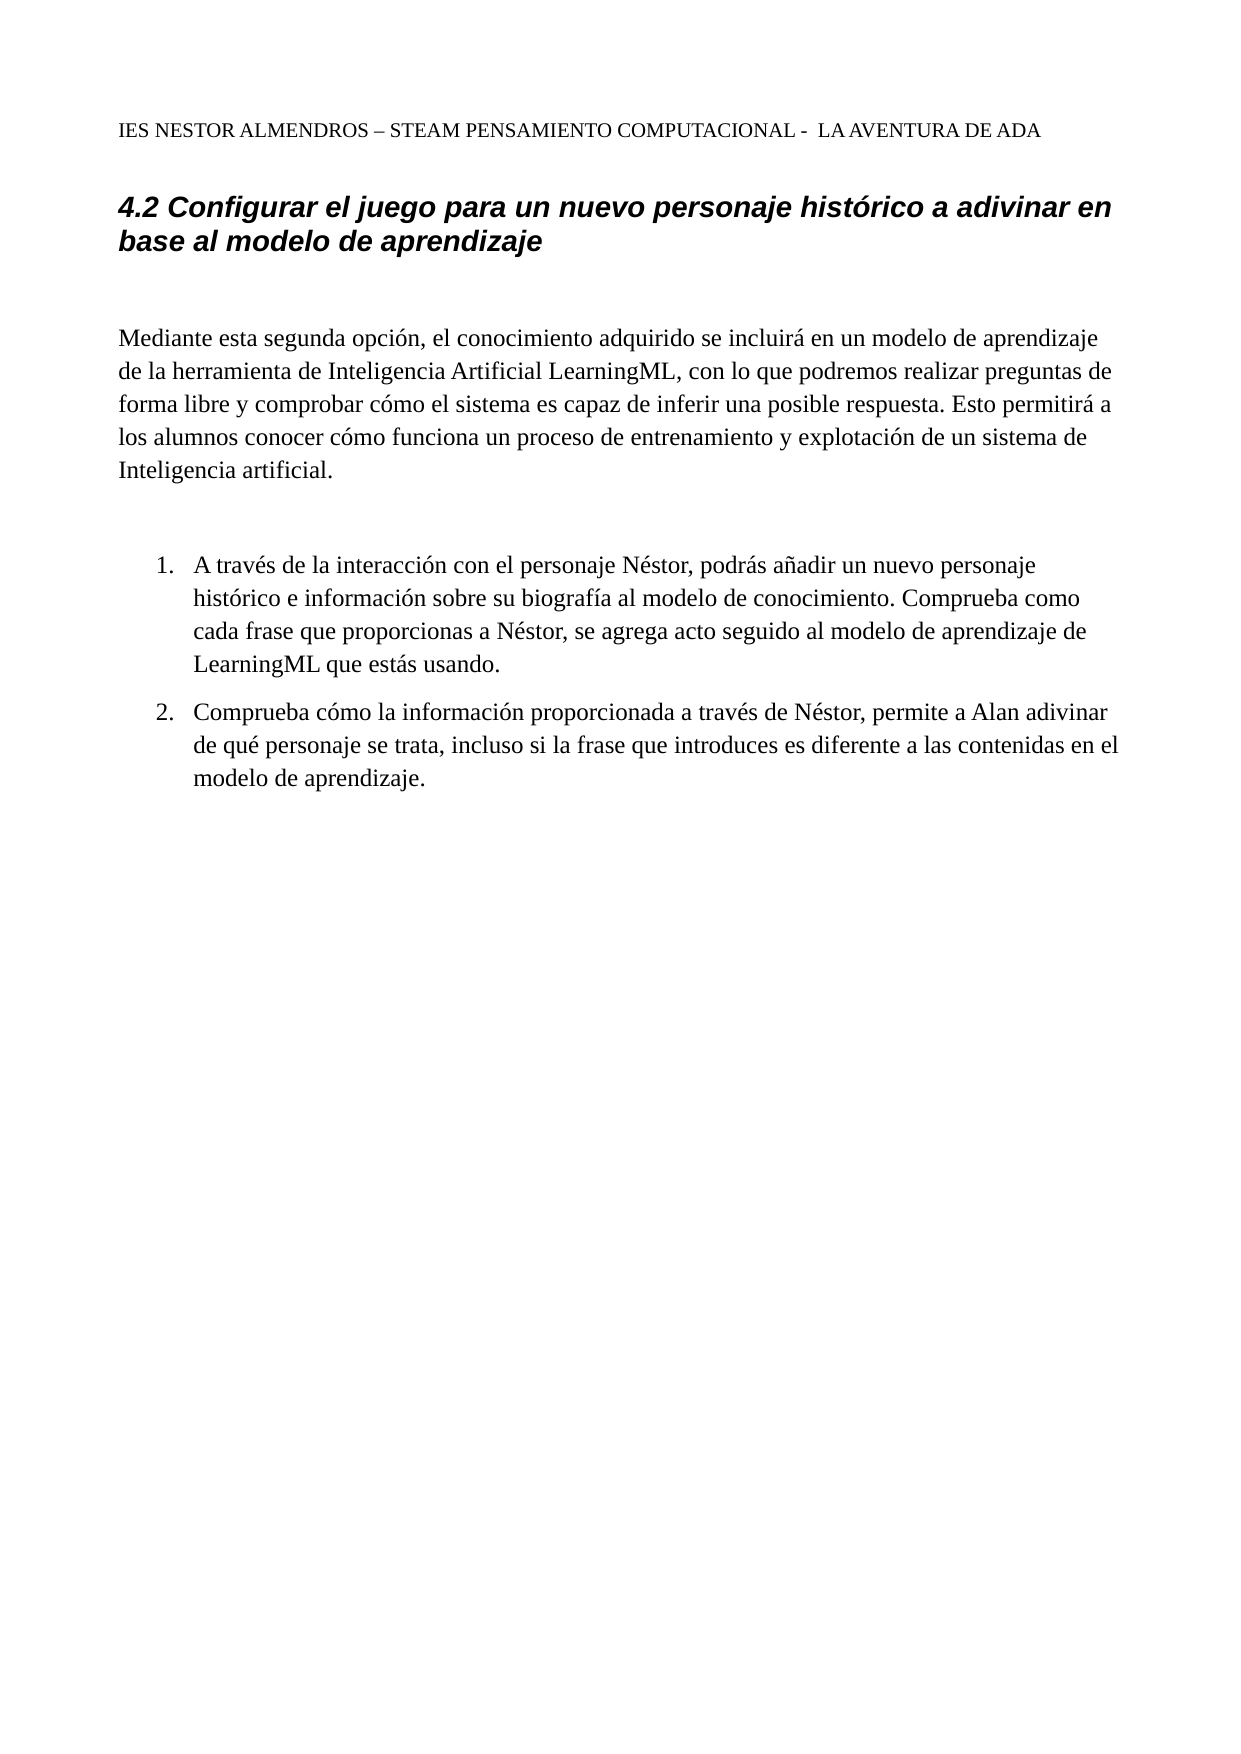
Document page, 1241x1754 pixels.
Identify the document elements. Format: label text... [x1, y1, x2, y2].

text Mediante esta segunda opción, el conocimiento adquirido se incluirá en un modelo de aprendizaje de la herramienta de Inteligencia Artificial LearningML, con lo que podremos realizar preguntas de forma libre y comprobar cómo el sistema es capaz de inferir una posible respuesta. Esto permitirá a los alumnos conocer cómo funciona un proceso de entrenamiento y explotación de un sistema de Inteligencia artificial. [118, 323, 1122, 484]
list Comprueba cómo la información proporcionada a través de Néstor, permite a Alan adivinar de qué personaje se trata, incluso si la frase que introduces es diferente a las contenidas en el modelo de aprendizaje. [156, 697, 1122, 792]
list A través de la interacción con el personaje Néstor, podrás añadir un nuevo personaje histórico e información sobre su biografía al modelo de conocimiento. Comprueba como cada frase que proporcionas a Néstor, se agrega acto seguido al modelo de aprendizaje de LearningML que estás usando. [156, 550, 1122, 678]
subtitle 4.2 Configurar el juego para un nuevo personaje histórico a adivinar en base al modelo de aprendizaje [118, 190, 1122, 257]
